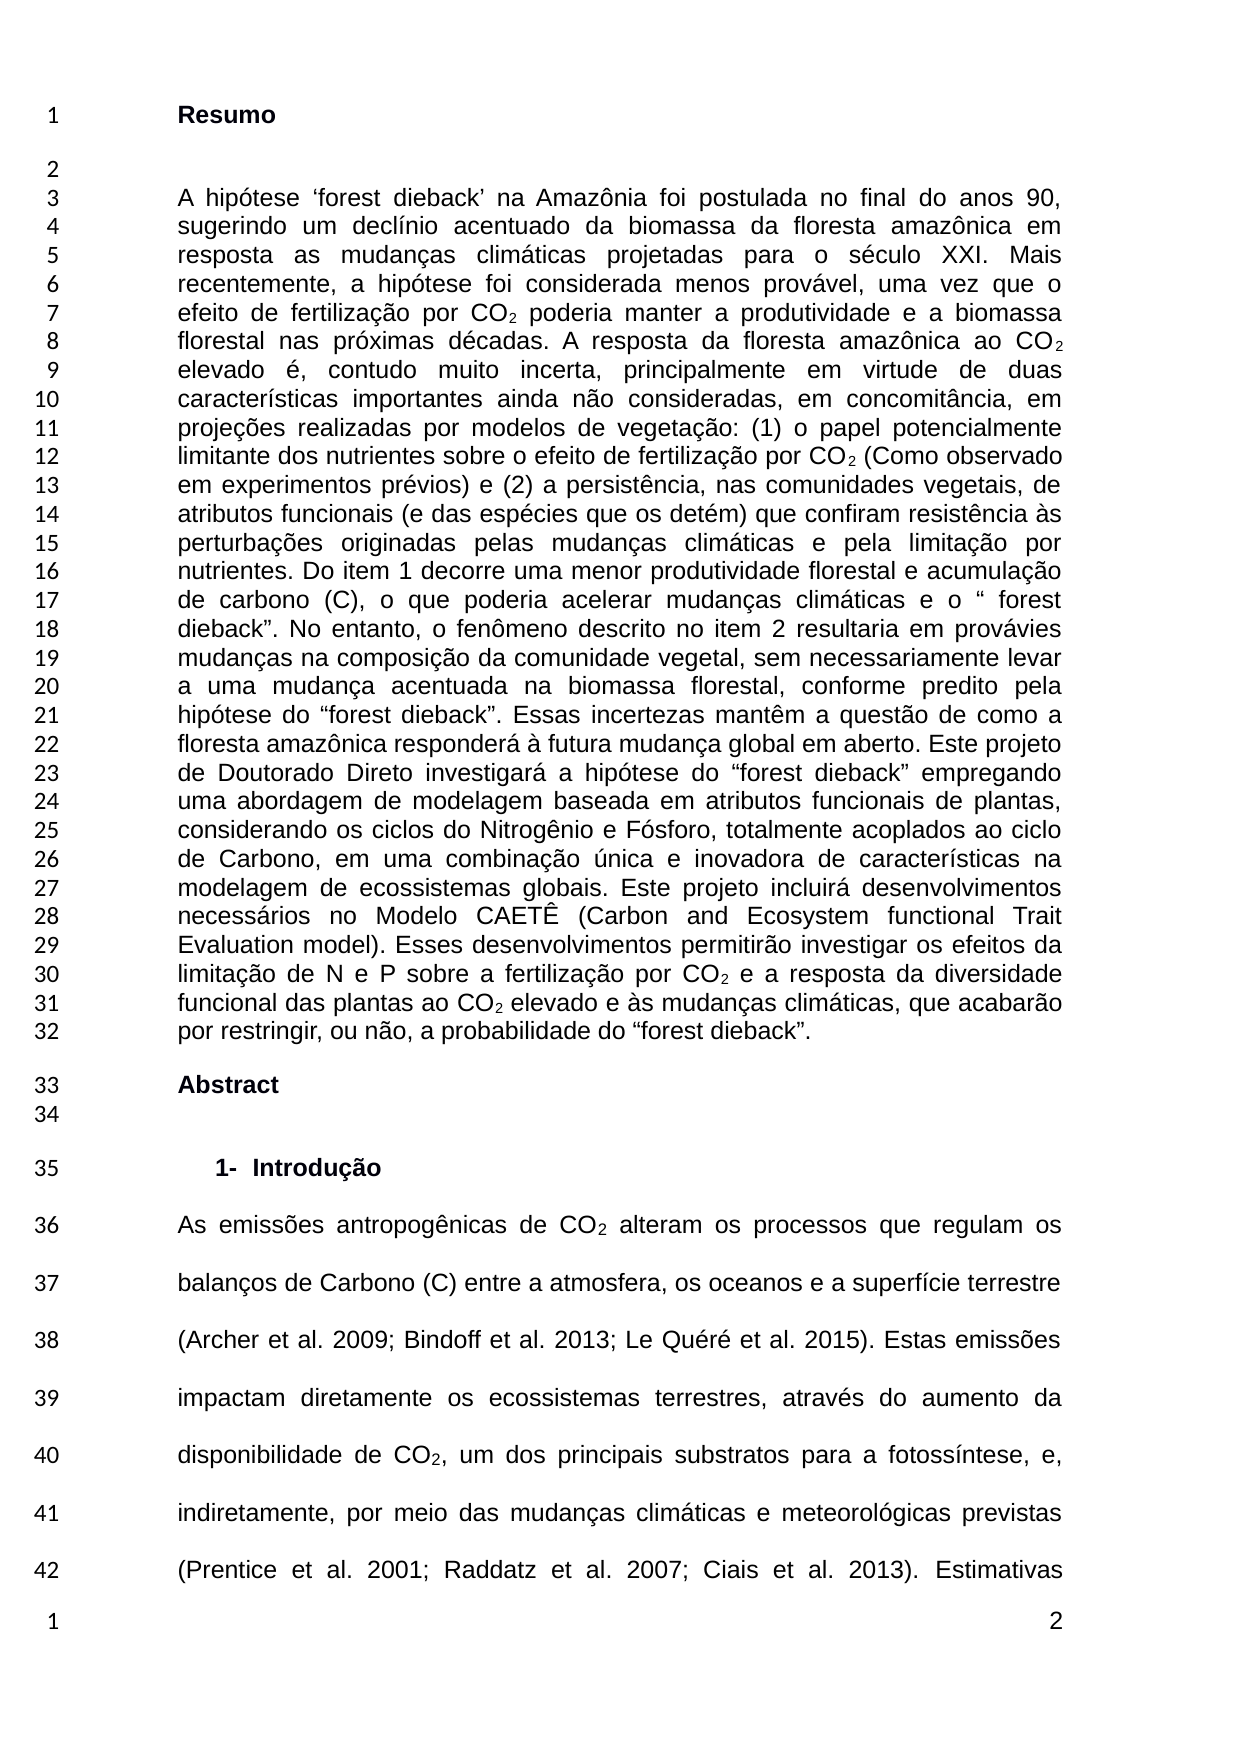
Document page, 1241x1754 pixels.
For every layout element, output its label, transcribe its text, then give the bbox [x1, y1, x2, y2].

text A hipótese ‘forest dieback’ na Amazônia foi postulada no final do anos 90, sugerindo um declínio acentuado da biomassa da floresta amazônica em resposta as mudanças climáticas projetadas para o século XXI. Mais recentemente, a hipótese foi considerada menos provável, uma vez que o efeito de fertilização por CO2 poderia manter a produtividade e a biomassa florestal nas próximas décadas. A resposta da floresta amazônica ao CO2 elevado é, contudo muito incerta, principalmente em virtude de duas características importantes ainda não consideradas, em concomitância, em projeções realizadas por modelos de vegetação: (1) o papel potencialmente limitante dos nutrientes sobre o efeito de fertilização por CO2 (Como observado em experimentos prévios) e (2) a persistência, nas comunidades vegetais, de atributos funcionais (e das espécies que os detém) que confiram resistência às perturbações originadas pelas mudanças climáticas e pela limitação por nutrientes. Do item 1 decorre uma menor produtividade florestal e acumulação de carbono (C), o que poderia acelerar mudanças climáticas e o “ forest dieback”. No entanto, o fenômeno descrito no item 2 resultaria em provávies mudanças na composição da comunidade vegetal, sem necessariamente levar a uma mudança acentuada na biomassa florestal, conforme predito pela hipótese do “forest dieback”. Essas incertezas mantêm a questão de como a floresta amazônica responderá à futura mudança global em aberto. Este projeto de Doutorado Direto investigará a hipótese do “forest dieback” empregando uma abordagem de modelagem baseada em atributos funcionais de plantas, considerando os ciclos do Nitrogênio e Fósforo, totalmente acoplados ao ciclo de Carbono, em uma combinação única e inovadora de características na modelagem de ecossistemas globais. Este projeto incluirá desenvolvimentos necessários no Modelo CAETÊ (Carbon and Ecosystem functional Trait Evaluation model). Esses desenvolvimentos permitirão investigar os efeitos da limitação de N e P sobre a fertilização por CO2 e a resposta da diversidade funcional das plantas ao CO2 elevado e às mudanças climáticas, que acabarão por restringir, ou não, a probabilidade do “forest dieback”. [177, 182, 1063, 1045]
text As emissões antropogênicas de CO2 alteram os processos que regulam os balanços de Carbono (C) entre a atmosfera, os oceanos e a superfície terrestre (Archer et al. 2009; Bindoff et al. 2013; Le Quéré et al. 2015). Estas emissões impactam diretamente os ecossistemas terrestres, através do aumento da disponibilidade de CO2, um dos principais substratos para a fotossíntese, e, indiretamente, por meio das mudanças climáticas e meteorológicas previstas (Prentice et al. 2001; Raddatz et al. 2007; Ciais et al. 2013). Estimativas [177, 1210, 1063, 1584]
text Abstract [177, 1070, 1063, 1099]
list Introdução [215, 1152, 1063, 1181]
text Resumo [177, 100, 1063, 129]
